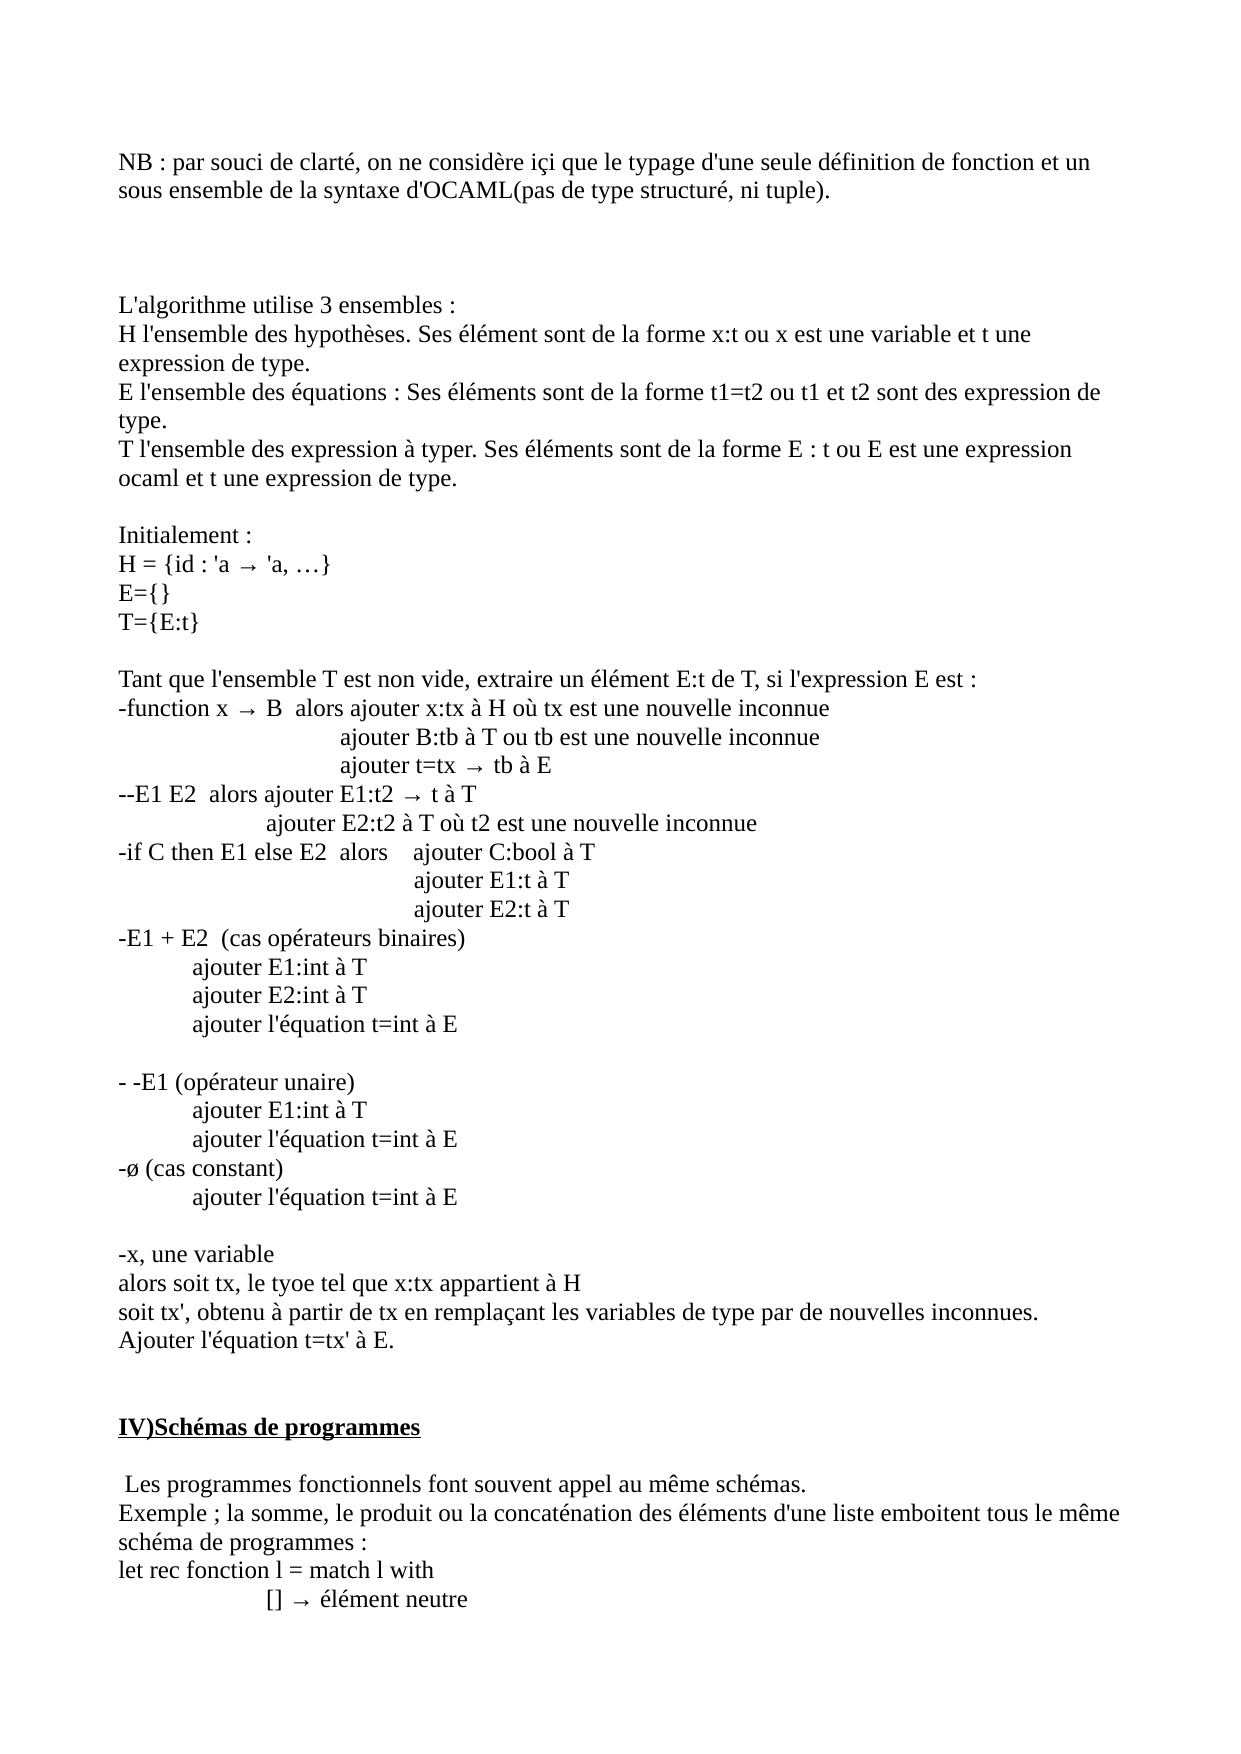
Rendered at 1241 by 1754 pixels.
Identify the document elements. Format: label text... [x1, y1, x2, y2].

text ajouter E2:int à T [118, 981, 1122, 1009]
text ajouter E2:t2 à T où t2 est une nouvelle inconnue [118, 808, 1122, 837]
text --E1 E2 alors ajouter E1:t2 → t à T [118, 779, 1122, 808]
text -if C then E1 else E2 alors ajouter C:bool à T [118, 837, 1122, 866]
text - -E1 (opérateur unaire) [118, 1067, 1122, 1096]
text alors soit tx, le tyoe tel que x:tx appartient à H [118, 1268, 1122, 1297]
text soit tx', obtenu à partir de tx en remplaçant les variables de type par de nouvelles inconnues. [118, 1297, 1122, 1326]
text ajouter E1:int à T [118, 952, 1122, 981]
text Tant que l'ensemble T est non vide, extraire un élément E:t de T, si l'expression E est : [118, 664, 1122, 693]
text ajouter l'équation t=int à E [118, 1182, 1122, 1211]
text ajouter E2:t à T [118, 894, 1122, 923]
text ajouter l'équation t=int à E [118, 1009, 1122, 1038]
text -function x → B alors ajouter x:tx à H où tx est une nouvelle inconnue [118, 693, 1122, 722]
text NB : par souci de clarté, on ne considère içi que le typage d'une seule définition de fonction et un sous ensemble de la syntaxe d'OCAML(pas de type structuré, ni tuple). [118, 147, 1122, 204]
text Ajouter l'équation t=tx' à E. [118, 1326, 1122, 1354]
text -ø (cas constant) [118, 1153, 1122, 1182]
text ajouter E1:int à T [118, 1096, 1122, 1124]
text ajouter l'équation t=int à E [118, 1124, 1122, 1153]
text -x, une variable [118, 1239, 1122, 1268]
text Initialement : [118, 521, 1122, 549]
text IV)Schémas de programmes [118, 1412, 1122, 1441]
text Les programmes fonctionnels font souvent appel au même schémas. [118, 1469, 1122, 1498]
text Exemple ; la somme, le produit ou la concaténation des éléments d'une liste emboitent tous le même schéma de programmes : [118, 1498, 1122, 1556]
text L'algorithme utilise 3 ensembles : [118, 291, 1122, 319]
text -E1 + E2 (cas opérateurs binaires) [118, 923, 1122, 952]
text E={} [118, 578, 1122, 607]
text H = {id : 'a → 'a, …} [118, 549, 1122, 578]
text ajouter t=tx → tb à E [118, 751, 1122, 779]
text ajouter E1:t à T [118, 866, 1122, 894]
text H l'ensemble des hypothèses. Ses élément sont de la forme x:t ou x est une variable et t une expression de type. [118, 319, 1122, 377]
text ajouter B:tb à T ou tb est une nouvelle inconnue [118, 722, 1122, 751]
text T={E:t} [118, 607, 1122, 636]
text let rec fonction l = match l with [118, 1556, 1122, 1584]
text E l'ensemble des équations : Ses éléments sont de la forme t1=t2 ou t1 et t2 sont des expression de type. [118, 377, 1122, 434]
text T l'ensemble des expression à typer. Ses éléments sont de la forme E : t ou E est une expression ocaml et t une expression de type. [118, 434, 1122, 492]
text [] → élément neutre [118, 1584, 1122, 1613]
